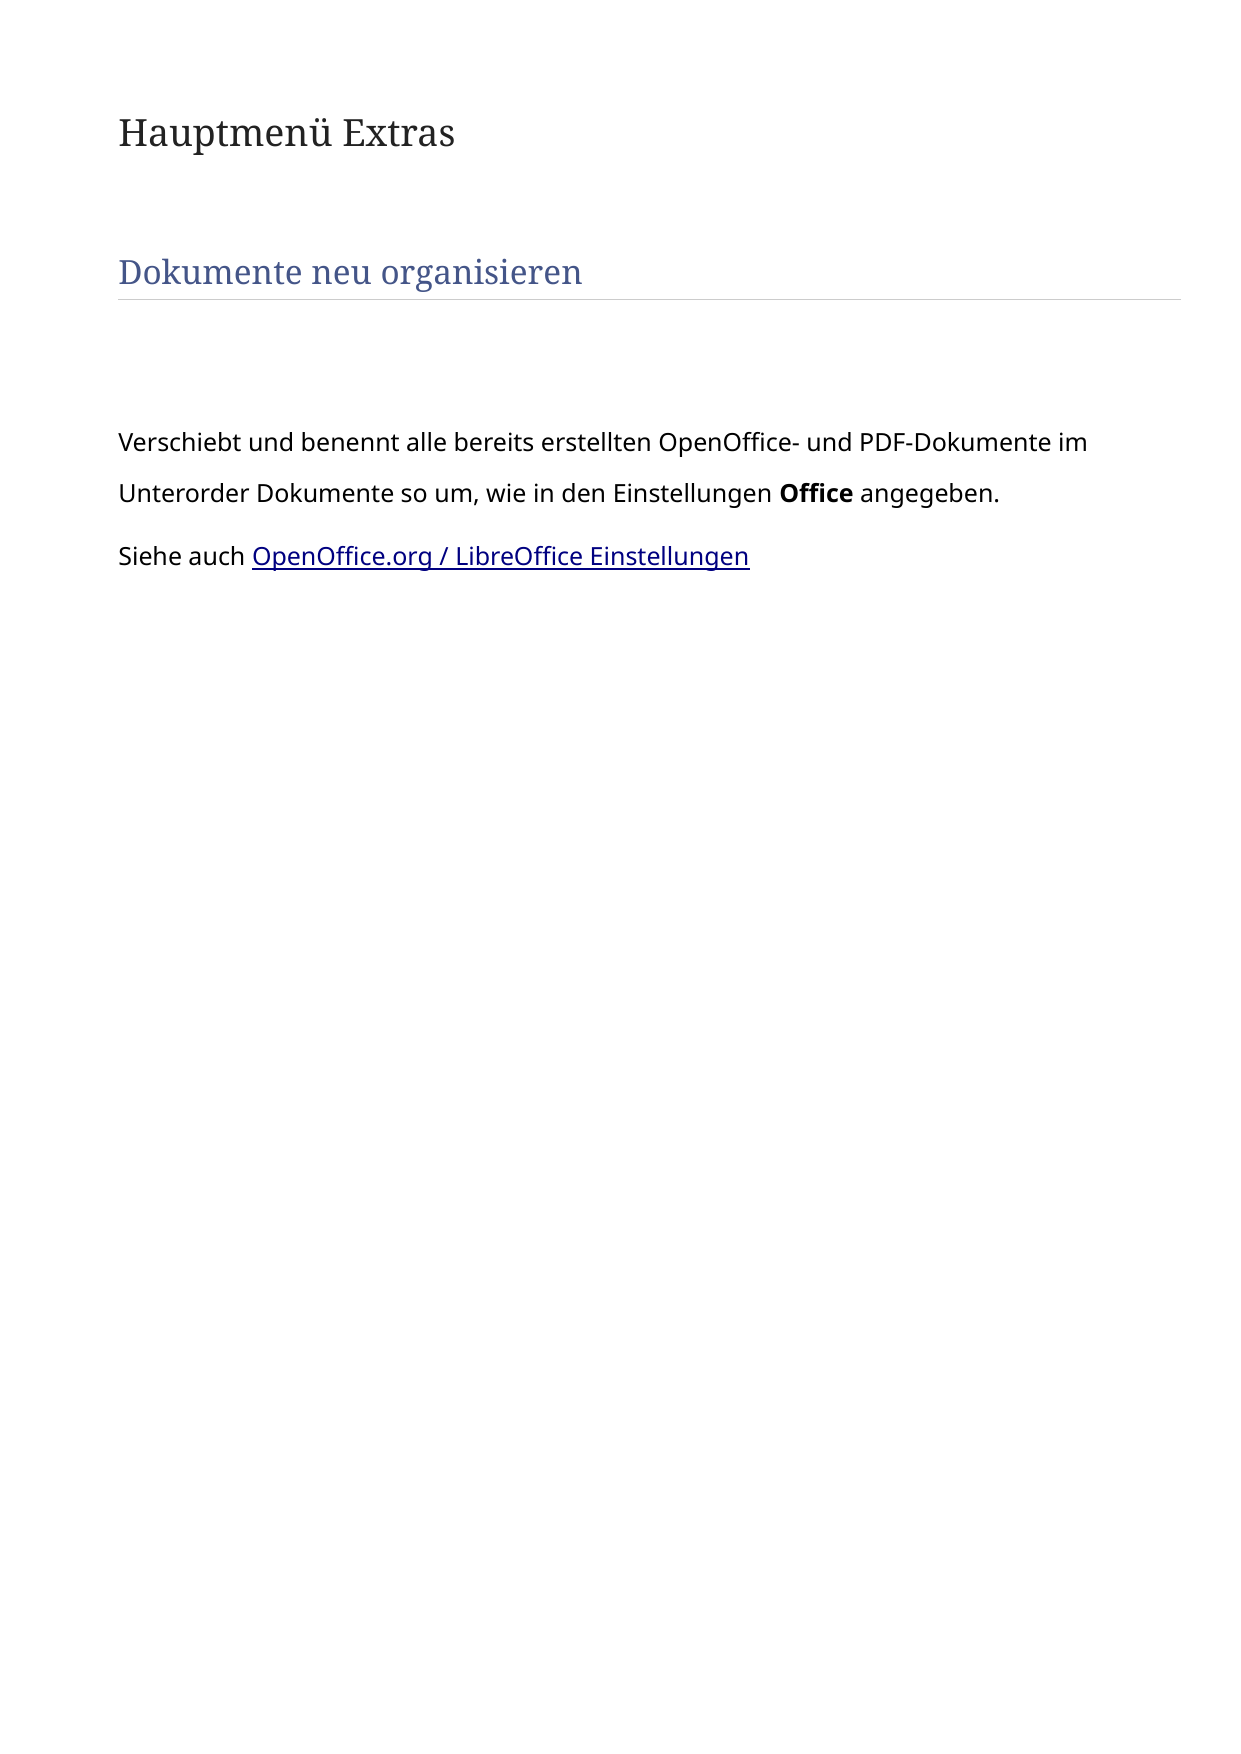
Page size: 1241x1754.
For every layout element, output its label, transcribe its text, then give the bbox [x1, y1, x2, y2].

text Verschiebt und benennt alle bereits erstellten OpenOffice- und PDF-Dokumente im Unterorder Dokumente so um, wie in den Einstellungen Office angegeben. [118, 424, 1181, 509]
subtitle Dokumente neu organisieren [118, 249, 1181, 299]
subtitle Hauptmenü Extras [118, 106, 1181, 157]
text Siehe auch OpenOffice.org / LibreOffice Einstellungen [118, 539, 1181, 573]
